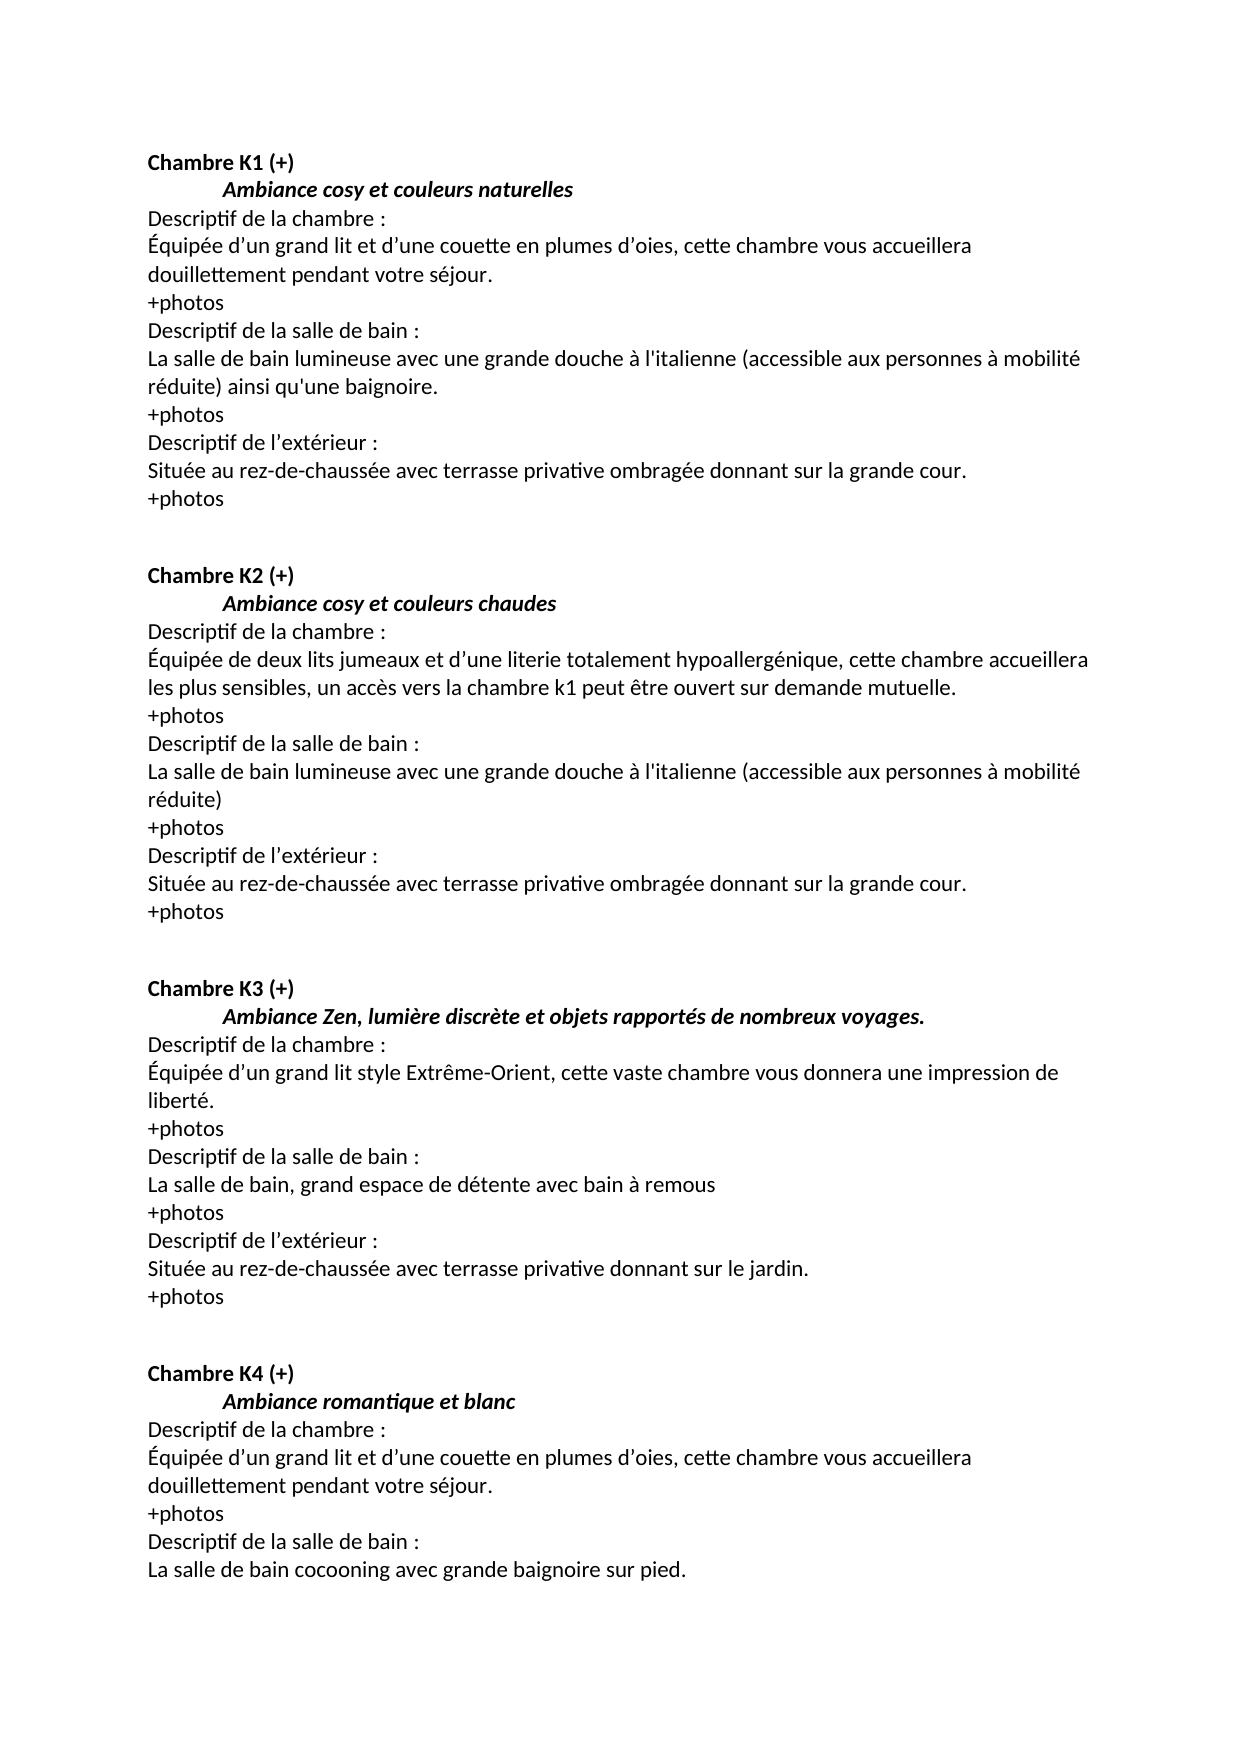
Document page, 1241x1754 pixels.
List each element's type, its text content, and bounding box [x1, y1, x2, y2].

text La salle de bain cocooning avec grande baignoire sur pied. [148, 1555, 1093, 1583]
text Descriptif de la chambre : Équipée de deux lits jumeaux et d’une literie totalement hypoallergénique, cette chambre accueillera les plus sensibles, un accès vers la chambre k1 peut être ouvert sur demande mutuelle. [148, 617, 1093, 701]
text Descriptif de la salle de bain : [148, 729, 1093, 757]
text Située au rez-de-chaussée avec terrasse privative donnant sur le jardin. [148, 1254, 1093, 1282]
text Descriptif de l’extérieur : [148, 1226, 1093, 1254]
text +photos [148, 400, 1093, 428]
text Située au rez-de-chaussée avec terrasse privative ombragée donnant sur la grande cour. [148, 456, 1093, 484]
text +photos [148, 288, 1093, 316]
text +photos [148, 701, 1093, 729]
text Descriptif de l’extérieur : [148, 841, 1093, 869]
text Descriptif de la salle de bain : [148, 316, 1093, 344]
subtitle Chambre K3 (+) Ambiance Zen, lumière discrète et objets rapportés de nombreux voyages. [148, 974, 1093, 1030]
text Descriptif de l’extérieur : [148, 428, 1093, 456]
text +photos [148, 1282, 1093, 1310]
text +photos [148, 484, 1093, 512]
text Descriptif de la chambre : Équipée d’un grand lit style Extrême-Orient, cette vaste chambre vous donnera une impression de liberté. [148, 1030, 1093, 1114]
text Descriptif de la chambre : Équipée d’un grand lit et d’une couette en plumes d’oies, cette chambre vous accueillera douillettement pendant votre séjour. [148, 204, 1093, 288]
subtitle Chambre K1 (+) Ambiance cosy et couleurs naturelles [148, 148, 1093, 204]
subtitle Chambre K4 (+) Ambiance romantique et blanc [148, 1359, 1093, 1415]
text Située au rez-de-chaussée avec terrasse privative ombragée donnant sur la grande cour. [148, 869, 1093, 897]
text Descriptif de la salle de bain : [148, 1142, 1093, 1170]
text +photos [148, 1499, 1093, 1527]
text +photos [148, 1198, 1093, 1226]
subtitle Chambre K2 (+) Ambiance cosy et couleurs chaudes [148, 561, 1093, 617]
text Descriptif de la chambre : Équipée d’un grand lit et d’une couette en plumes d’oies, cette chambre vous accueillera douillettement pendant votre séjour. [148, 1415, 1093, 1499]
text La salle de bain, grand espace de détente avec bain à remous [148, 1170, 1093, 1198]
text +photos [148, 1114, 1093, 1142]
text La salle de bain lumineuse avec une grande douche à l'italienne (accessible aux personnes à mobilité réduite) [148, 757, 1093, 813]
text La salle de bain lumineuse avec une grande douche à l'italienne (accessible aux personnes à mobilité réduite) ainsi qu'une baignoire. [148, 344, 1093, 400]
text +photos [148, 813, 1093, 841]
text +photos [148, 897, 1093, 925]
text Descriptif de la salle de bain : [148, 1527, 1093, 1555]
